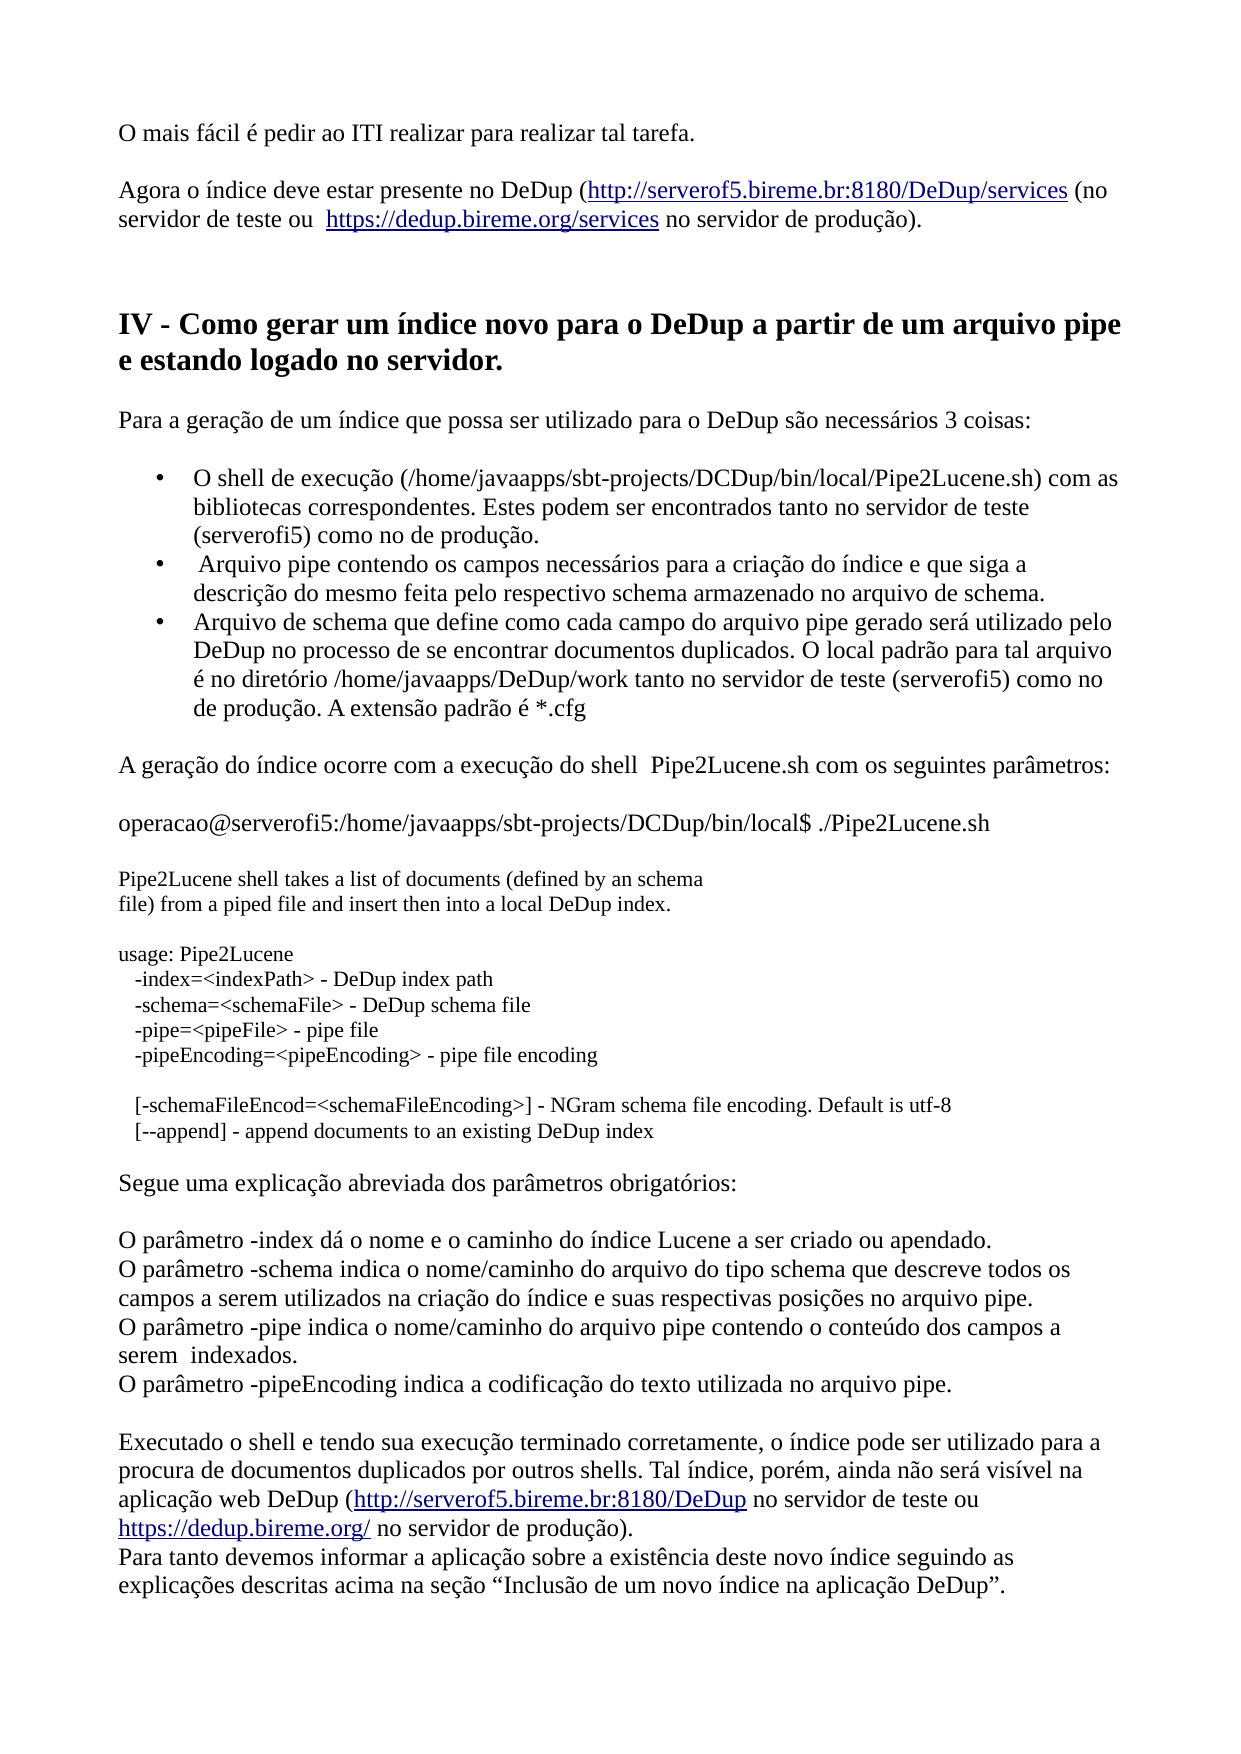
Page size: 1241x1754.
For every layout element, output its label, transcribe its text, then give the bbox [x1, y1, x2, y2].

text Segue uma explicação abreviada dos parâmetros obrigatórios: [118, 1168, 1122, 1197]
text -schema=<schemaFile> - DeDup schema file [118, 992, 1122, 1017]
text operacao@serverofi5:/home/javaapps/sbt-projects/DCDup/bin/local$ ./Pipe2Lucene.sh [118, 808, 1122, 837]
list O shell de execução (/home/javaapps/sbt-projects/DCDup/bin/local/Pipe2Lucene.sh) com as bibliotecas correspondentes. Estes podem ser encontrados tanto no servidor de teste (serverofi5) como no de produção. [156, 463, 1122, 549]
text -index=<indexPath> - DeDup index path [118, 966, 1122, 992]
text O parâmetro -index dá o nome e o caminho do índice Lucene a ser criado ou apendado. [118, 1226, 1122, 1254]
text Para tanto devemos informar a aplicação sobre a existência deste novo índice seguindo as explicações descritas acima na seção “Inclusão de um novo índice na aplicação DeDup”. [118, 1542, 1122, 1599]
list Arquivo de schema que define como cada campo do arquivo pipe gerado será utilizado pelo DeDup no processo de se encontrar documentos duplicados. O local padrão para tal arquivo é no diretório /home/javaapps/DeDup/work tanto no servidor de teste (serverofi5) como no de produção. A extensão padrão é *.cfg [156, 607, 1122, 722]
text usage: Pipe2Lucene [118, 941, 1122, 966]
text Executado o shell e tendo sua execução terminado corretamente, o índice pode ser utilizado para a procura de documentos duplicados por outros shells. Tal índice, porém, ainda não será visível na aplicação web DeDup (http://serverof5.bireme.br:8180/DeDup no servidor de teste ou https://dedup.bireme.org/ no servidor de produção). [118, 1427, 1122, 1542]
text -pipeEncoding=<pipeEncoding> - pipe file encoding [118, 1042, 1122, 1067]
text [-schemaFileEncod=<schemaFileEncoding>] - NGram schema file encoding. Default is utf-8 [118, 1092, 1122, 1118]
text Pipe2Lucene shell takes a list of documents (defined by an schema [118, 866, 1122, 891]
text O parâmetro -pipeEncoding indica a codificação do texto utilizada no arquivo pipe. [118, 1369, 1122, 1398]
text IV - Como gerar um índice novo para o DeDup a partir de um arquivo pipe e estando logado no servidor. [118, 305, 1122, 377]
list Arquivo pipe contendo os campos necessários para a criação do índice e que siga a descrição do mesmo feita pelo respectivo schema armazenado no arquivo de schema. [156, 549, 1122, 607]
text file) from a piped file and insert then into a local DeDup index. [118, 891, 1122, 916]
text [--append] - append documents to an existing DeDup index [118, 1118, 1122, 1143]
text Agora o índice deve estar presente no DeDup (http://serverof5.bireme.br:8180/DeDup/services (no servidor de teste ou https://dedup.bireme.org/services no servidor de produção). [118, 176, 1122, 233]
text O mais fácil é pedir ao ITI realizar para realizar tal tarefa. [118, 118, 1122, 147]
text O parâmetro -pipe indica o nome/caminho do arquivo pipe contendo o conteúdo dos campos a serem indexados. [118, 1312, 1122, 1369]
text A geração do índice ocorre com a execução do shell Pipe2Lucene.sh com os seguintes parâmetros: [118, 751, 1122, 779]
text -pipe=<pipeFile> - pipe file [118, 1017, 1122, 1042]
text O parâmetro -schema indica o nome/caminho do arquivo do tipo schema que descreve todos os campos a serem utilizados na criação do índice e suas respectivas posições no arquivo pipe. [118, 1254, 1122, 1312]
text Para a geração de um índice que possa ser utilizado para o DeDup são necessários 3 coisas: [118, 406, 1122, 434]
